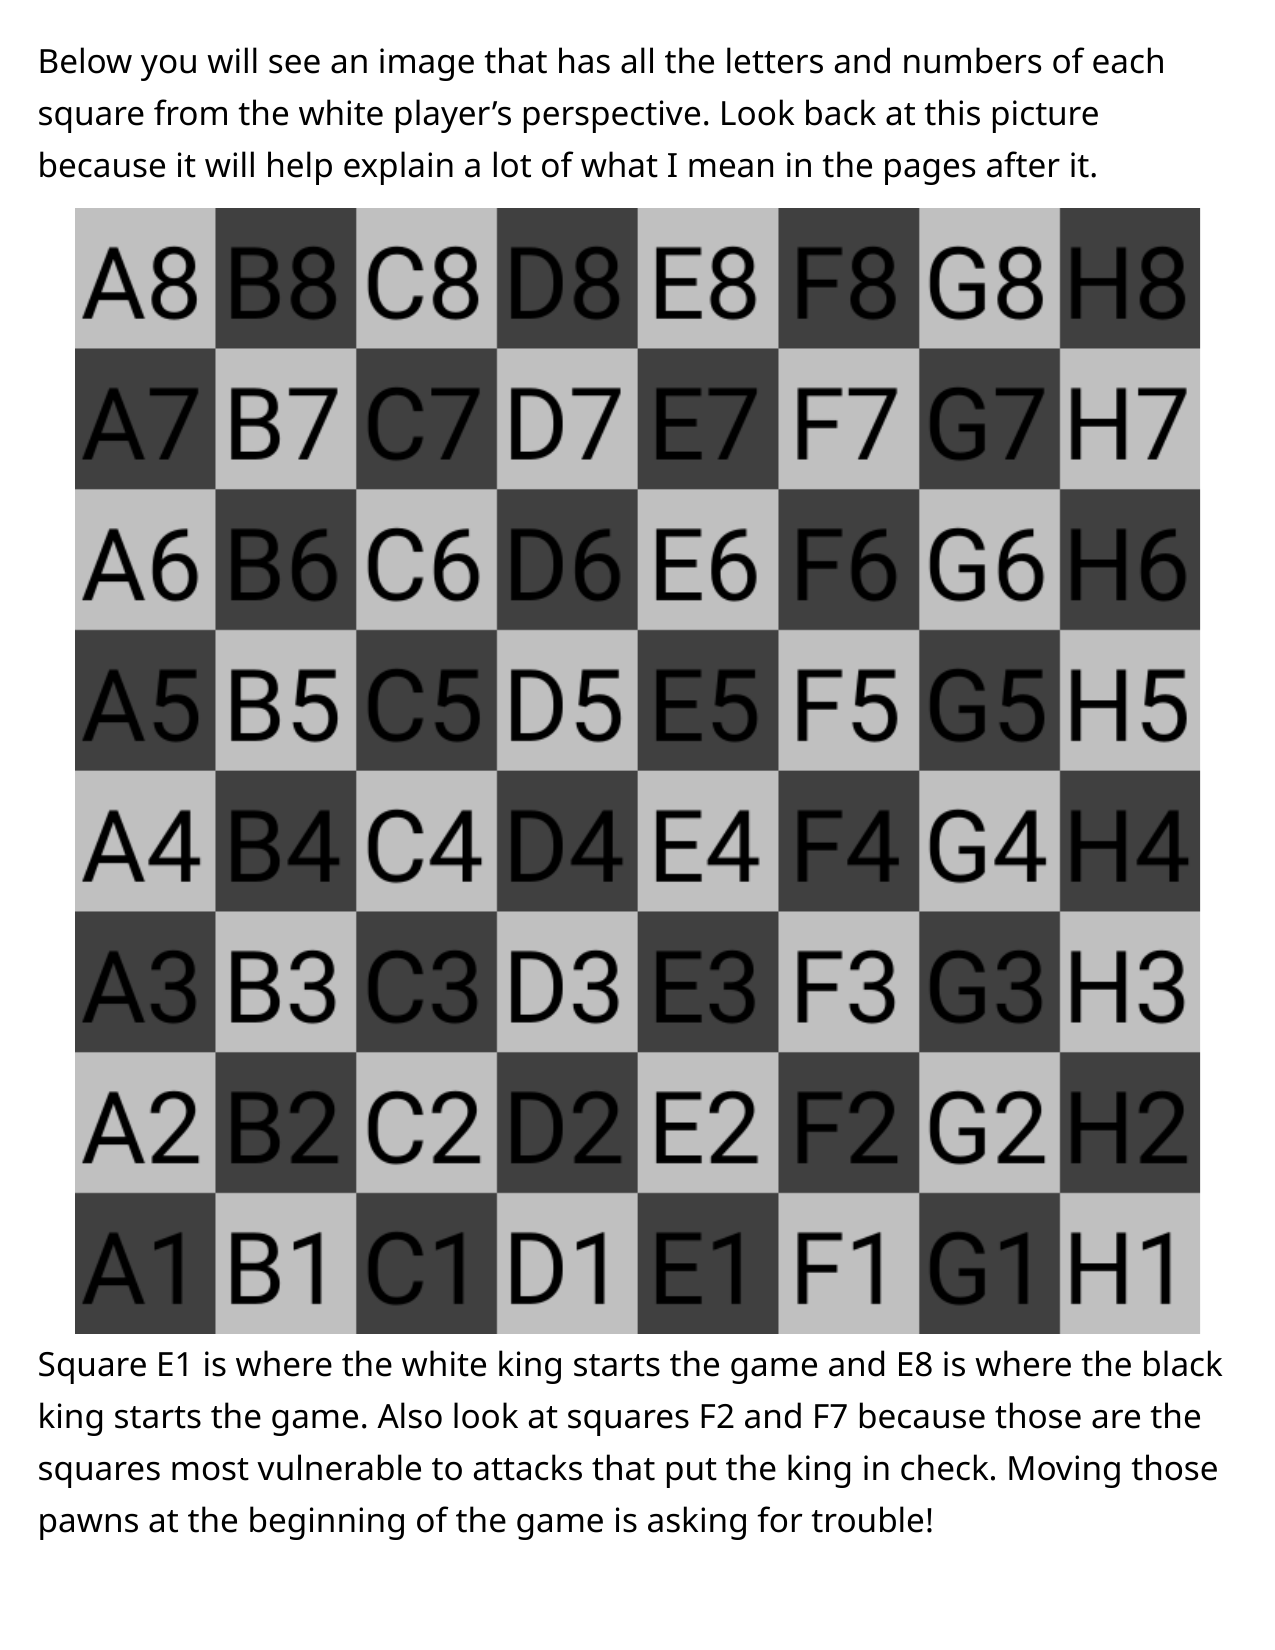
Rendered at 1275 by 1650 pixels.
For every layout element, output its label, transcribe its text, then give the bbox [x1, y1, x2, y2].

picture [75, 208, 1200, 1334]
text Below you will see an image that has all the letters and numbers of each square from the white player’s perspective. Look back at this picture because it will help explain a lot of what I mean in the pages after it. [37, 37, 1237, 187]
text Square E1 is where the white king starts the game and E8 is where the black king starts the game. Also look at squares F2 and F7 because those are the squares most vulnerable to attacks that put the king in check. Moving those pawns at the beginning of the game is asking for trouble! [37, 209, 1237, 1542]
